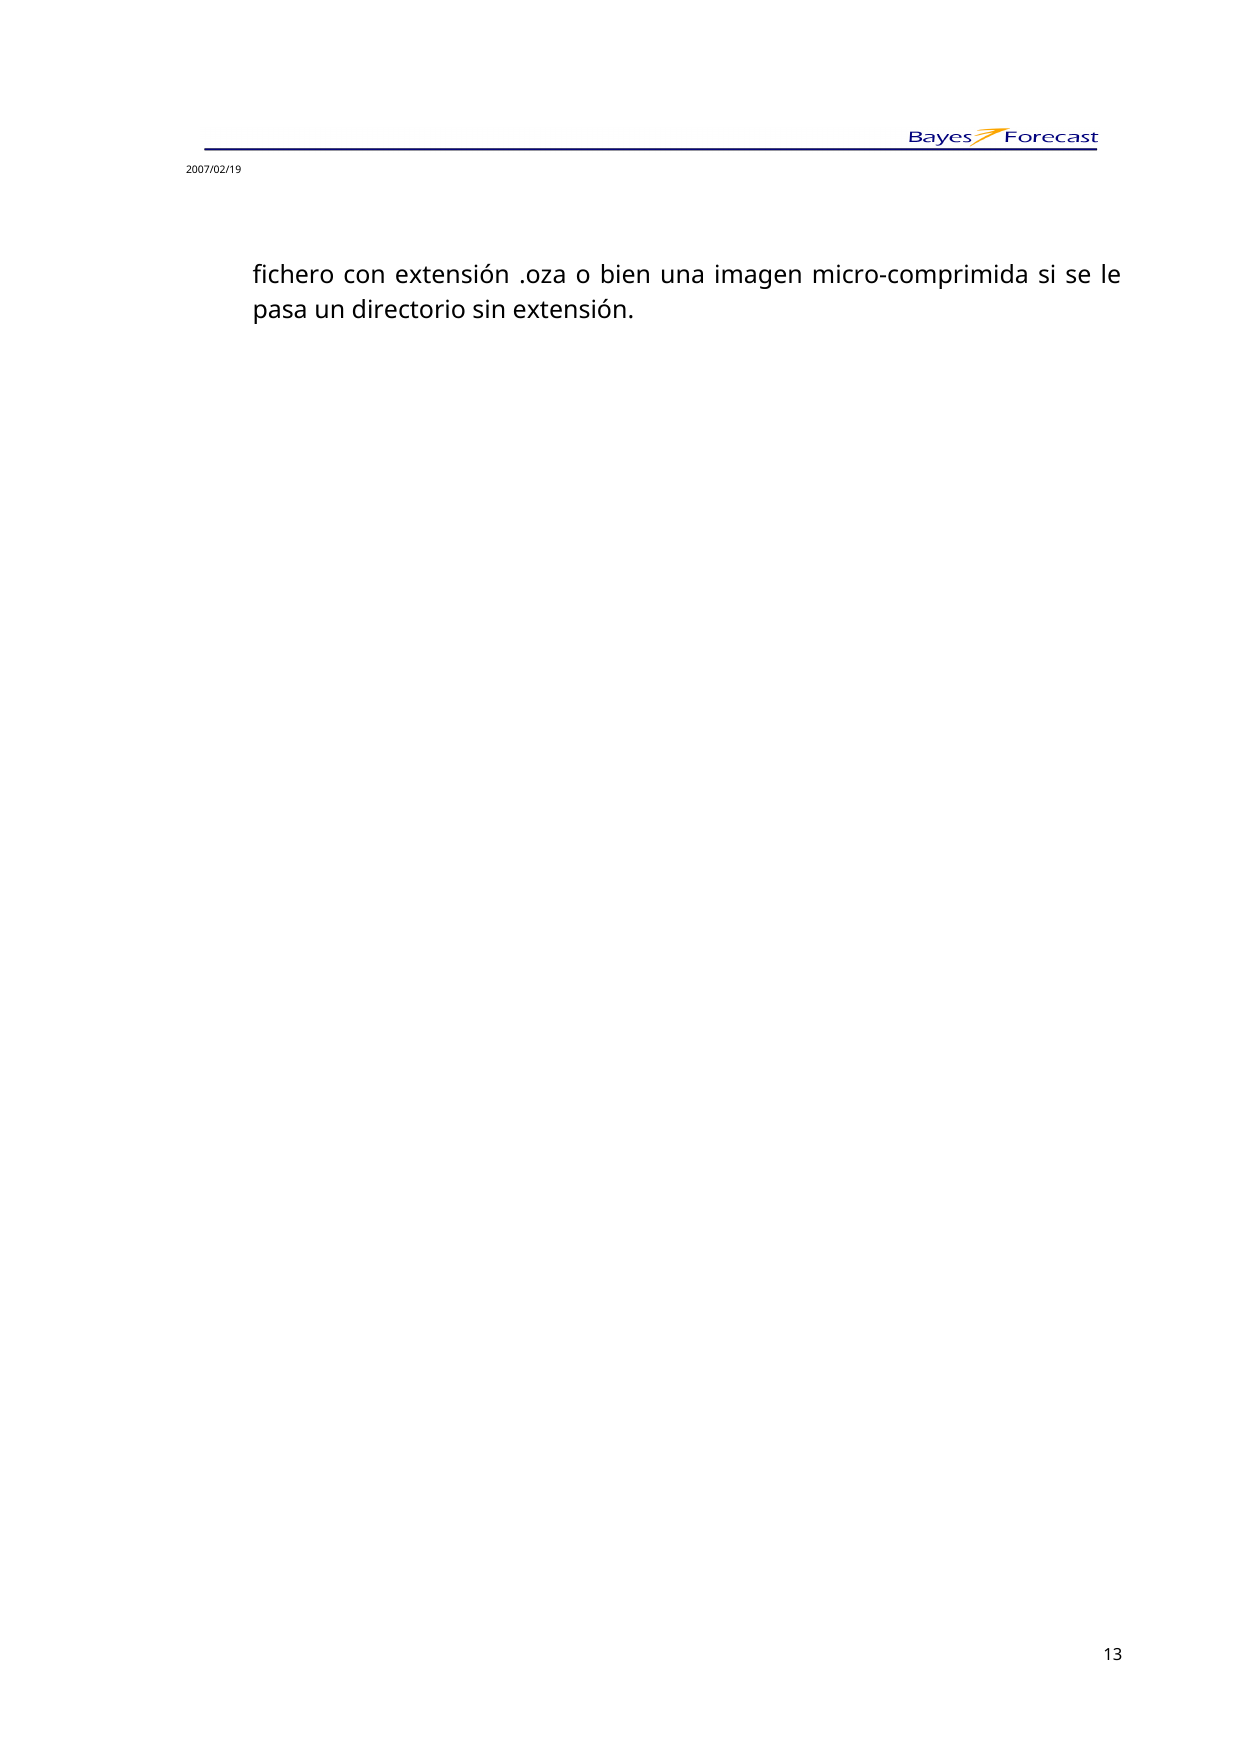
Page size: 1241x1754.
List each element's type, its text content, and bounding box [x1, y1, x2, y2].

list fichero con extensión .oza o bien una imagen micro-comprimida si se le pasa un directorio sin extensión. [215, 257, 1122, 325]
picture [200, 127, 1100, 153]
